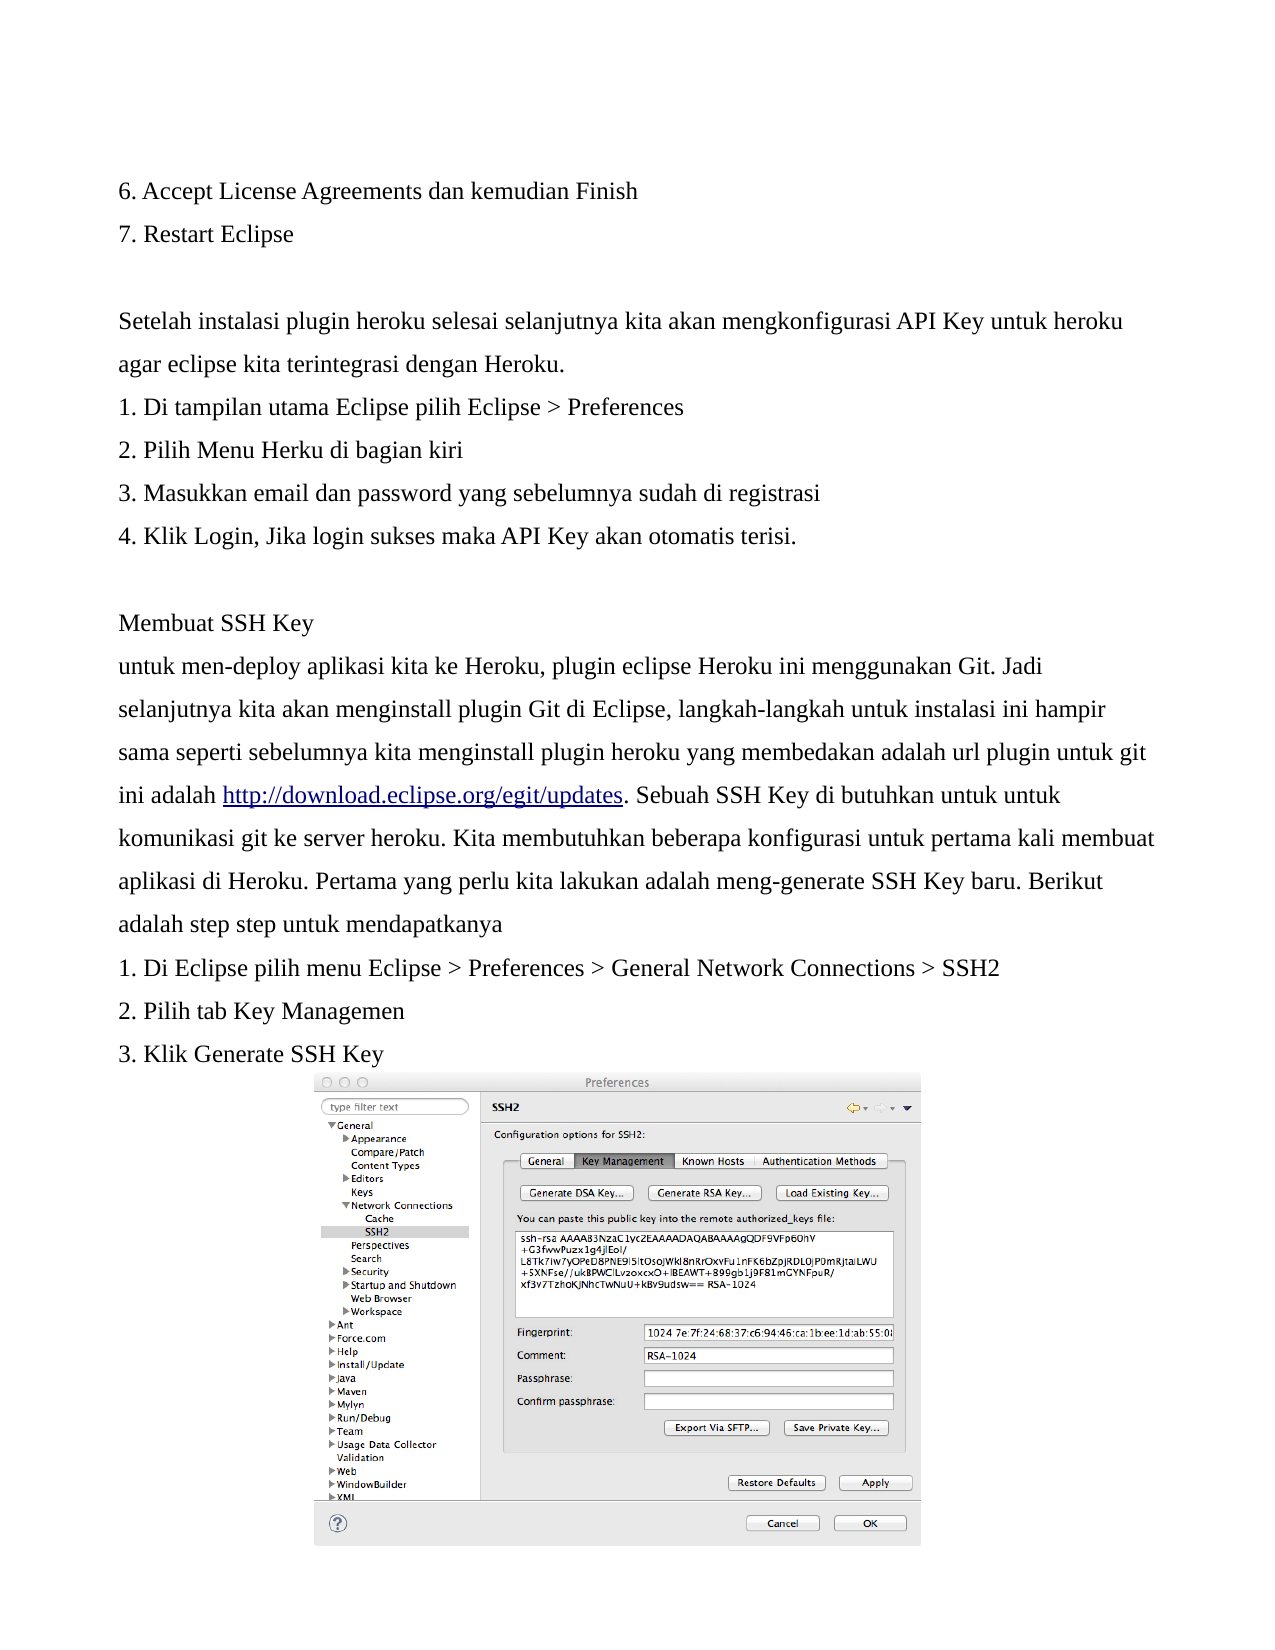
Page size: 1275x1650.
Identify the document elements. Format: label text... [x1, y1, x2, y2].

text 6. Accept License Agreements dan kemudian Finish [118, 176, 1157, 205]
text 2. Pilih Menu Herku di bagian kiri [118, 435, 1157, 464]
text Setelah instalasi plugin heroku selesai selanjutnya kita akan mengkonfigurasi API Key untuk heroku agar eclipse kita terintegrasi dengan Heroku. [118, 306, 1157, 378]
text 1. Di Eclipse pilih menu Eclipse > Preferences > General Network Connections > SSH2 [118, 953, 1157, 981]
text Membuat SSH Key [118, 608, 1157, 636]
text 3. Klik Generate SSH Key [118, 1039, 1157, 1068]
text 7. Restart Eclipse [118, 219, 1157, 248]
picture [314, 1072, 921, 1546]
text 1. Di tampilan utama Eclipse pilih Eclipse > Preferences [118, 392, 1157, 421]
text 3. Masukkan email dan password yang sebelumnya sudah di registrasi [118, 478, 1157, 507]
text 2. Pilih tab Key Managemen [118, 996, 1157, 1024]
text untuk men-deploy aplikasi kita ke Heroku, plugin eclipse Heroku ini menggunakan Git. Jadi selanjutnya kita akan menginstall plugin Git di Eclipse, langkah-langkah untuk instalasi ini hampir sama seperti sebelumnya kita menginstall plugin heroku yang membedakan adalah url plugin untuk git ini adalah http://download.eclipse.org/egit/updates. Sebuah SSH Key di butuhkan untuk untuk komunikasi git ke server heroku. Kita membutuhkan beberapa konfigurasi untuk pertama kali membuat aplikasi di Heroku. Pertama yang perlu kita lakukan adalah meng-generate SSH Key baru. Berikut adalah step step untuk mendapatkanya [118, 651, 1157, 938]
text 4. Klik Login, Jika login sukses maka API Key akan otomatis terisi. [118, 521, 1157, 550]
